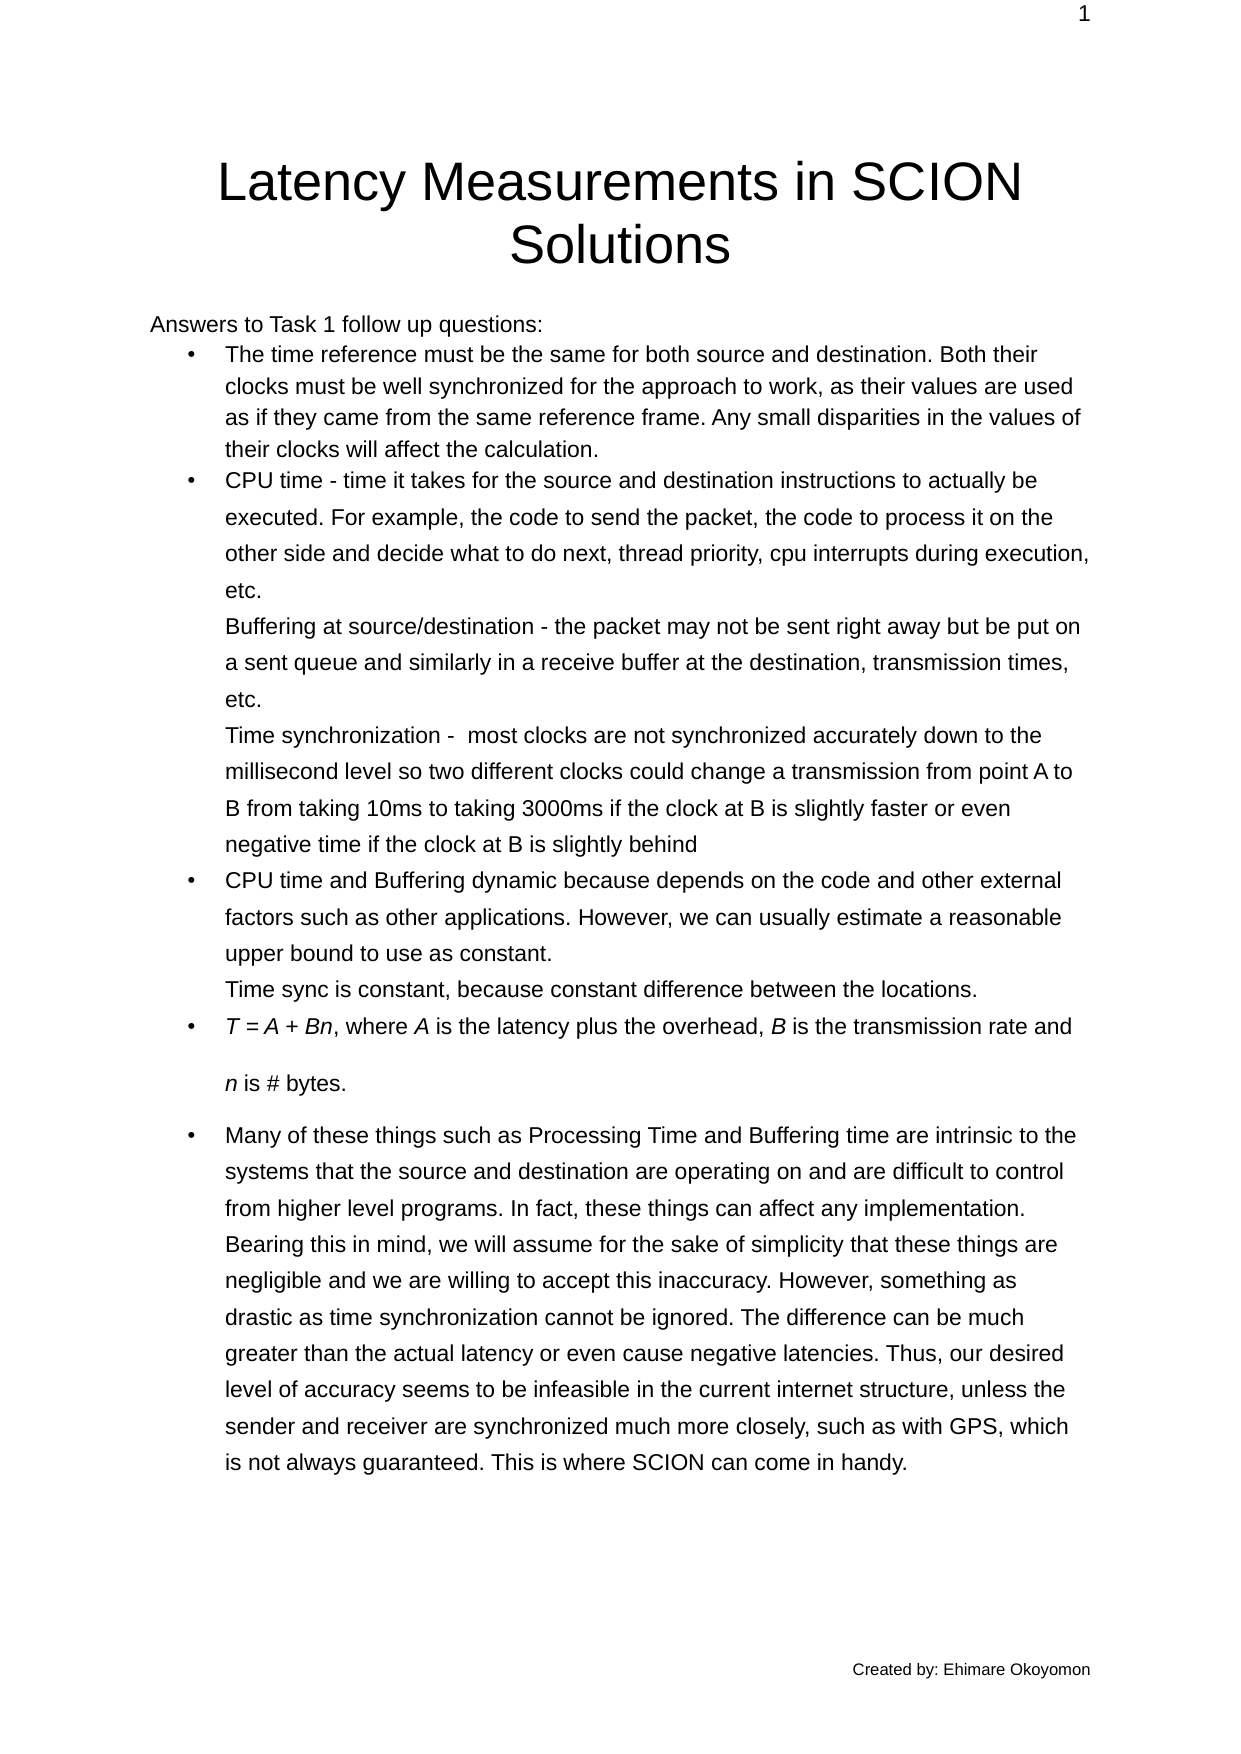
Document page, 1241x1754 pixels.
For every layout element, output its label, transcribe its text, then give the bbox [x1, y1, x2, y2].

title Latency Measurements in SCION Solutions [150, 150, 1091, 274]
text Answers to Task 1 follow up questions: [150, 311, 1091, 337]
list T = A + Bn, where A is the latency plus the overhead, B is the transmission rate and n is # bytes. [187, 1013, 1091, 1104]
list CPU time and Buffering dynamic because depends on the code and other external factors such as other applications. However, we can usually estimate a reasonable upper bound to use as constant. Time sync is constant, because constant difference between the locations. [187, 867, 1091, 1003]
list The time reference must be the same for both source and destination. Both their clocks must be well synchronized for the approach to work, as their values are used as if they came from the same reference frame. Any small disparities in the values of their clocks will affect the calculation. [187, 341, 1091, 462]
list Many of these things such as Processing Time and Buffering time are intrinsic to the systems that the source and destination are operating on and are difficult to control from higher level programs. In fact, these things can affect any implementation. Bearing this in mind, we will assume for the sake of simplicity that these things are negligible and we are willing to accept this inaccuracy. However, something as drastic as time synchronization cannot be ignored. The difference can be much greater than the actual latency or even cause negative latencies. Thus, our desired level of accuracy seems to be infeasible in the current internet structure, unless the sender and receiver are synchronized much more closely, such as with GPS, which is not always guaranteed. This is where SCION can come in handy. [187, 1122, 1091, 1475]
list CPU time - time it takes for the source and destination instructions to actually be executed. For example, the code to send the packet, the code to process it on the other side and decide what to do next, thread priority, cpu interrupts during execution, etc. Buffering at source/destination - the packet may not be sent right away but be put on a sent queue and similarly in a receive buffer at the destination, transmission times, etc. Time synchronization - most clocks are not synchronized accurately down to the millisecond level so two different clocks could change a transmission from point A to B from taking 10ms to taking 3000ms if the clock at B is slightly faster or even negative time if the clock at B is slightly behind [187, 467, 1091, 857]
